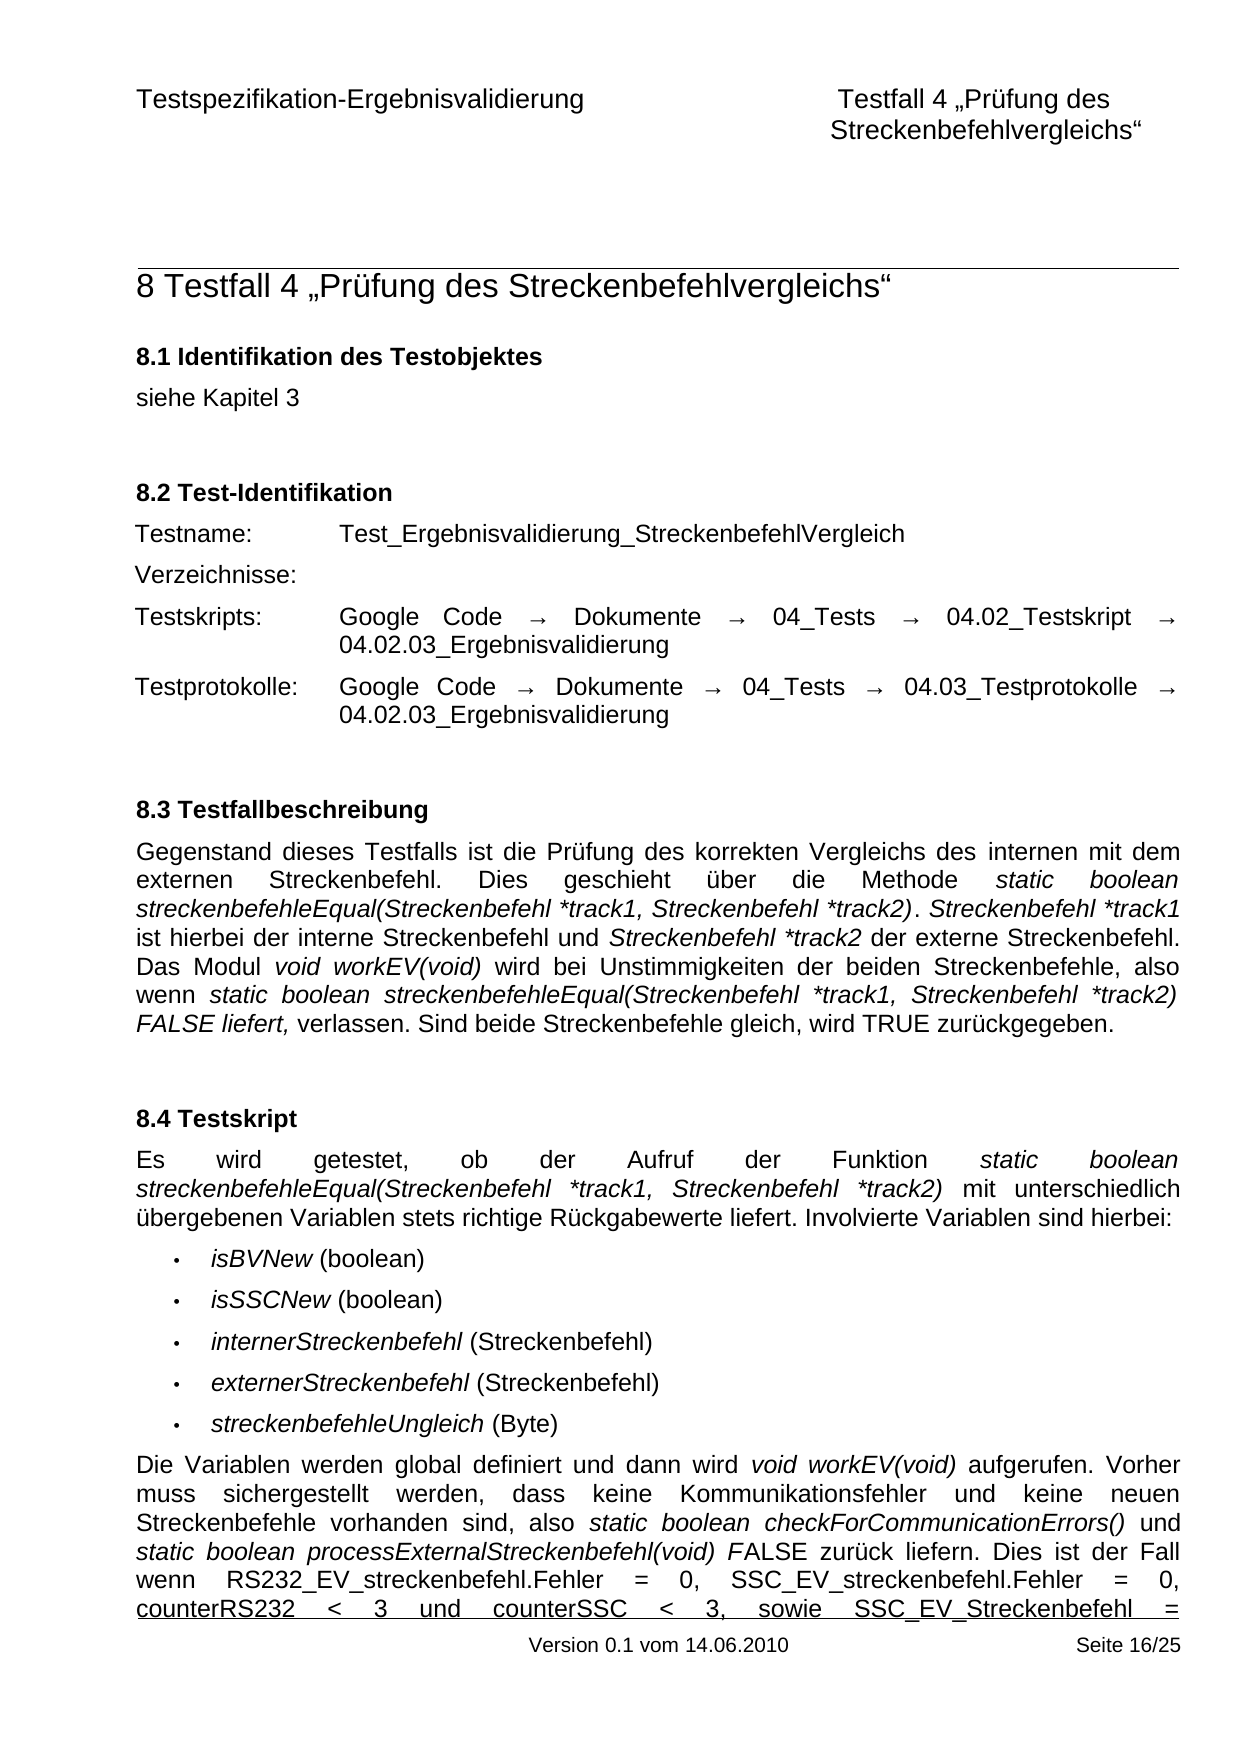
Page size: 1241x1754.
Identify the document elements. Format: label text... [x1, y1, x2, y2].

subtitle Testfall 4 „Prüfung des Streckenbefehlvergleichs“ [788, 289, 1181, 304]
text siehe Kapitel 3 [136, 383, 1181, 412]
subtitle Testskript [136, 1104, 1181, 1133]
subtitle Testfall 4 „Prüfung des Streckenbefehlvergleichs“ [136, 289, 430, 304]
text Es wird getestet, ob der Aufruf der Funktion static boolean streckenbefehleEqual(Streckenbefehl *track1, Streckenbefehl *track2) mit unterschiedlich übergebenen Variablen stets richtige Rückgabewerte liefert. Involvierte Variablen sind hierbei: [136, 1146, 1181, 1232]
subtitle Testfall 4 „Prüfung des Streckenbefehlvergleichs“ [429, 289, 789, 304]
text Gegenstand dieses Testfalls ist die Prüfung des korrekten Vergleichs des internen mit dem externen Streckenbefehl. Dies geschieht über die Methode static boolean streckenbefehleEqual(Streckenbefehl *track1, Streckenbefehl *track2). Streckenbefehl *track1 ist hierbei der interne Streckenbefehl und Streckenbefehl *track2 der externe Streckenbefehl. Das Modul void workEV(void) wird bei Unstimmigkeiten der beiden Streckenbefehle, also wenn static boolean streckenbefehleEqual(Streckenbefehl *track1, Streckenbefehl *track2) FALSE liefert, verlassen. Sind beide Streckenbefehle gleich, wird TRUE zurückgegeben. [136, 837, 1181, 1038]
text Testskripts: Google Code → Dokumente → 04_Tests → 04.02_Testskript → 04.02.03_Ergebnisvalidierung [134, 602, 1181, 659]
text Testprotokolle: Google Code → Dokumente → 04_Tests → 04.03_Testprotokolle → 04.02.03_Ergebnisvalidierung [134, 672, 1181, 729]
text Die Variablen werden global definiert und dann wird void workEV(void) aufgerufen. Vorher muss sichergestellt werden, dass keine Kommunikationsfehler und keine neuen Streckenbefehle vorhanden sind, also static boolean checkForCommunicationErrors() und static boolean processExternalStreckenbefehl(void) FALSE zurück liefern. Dies ist der Fall wenn RS232_EV_streckenbefehl.Fehler = 0, SSC_EV_streckenbefehl.Fehler = 0, counterRS232 < 3 und counterSSC < 3, sowie SSC_EV_Streckenbefehl = {LEER,LEER,LEER,0} und isBVNew = FALSE sind. Danach müssen die oben aufgeführten Variablen unterschiedlich miteinander kombiniert werden, um wiederum eine 100%-ige Codeabdeckung zu gewährleisten. Mehr dazu folgt in der Testreferenz. [136, 1451, 1181, 1612]
text Testname: Test_Ergebnisvalidierung_StreckenbefehlVergleich [134, 519, 1181, 548]
list streckenbefehleUngleich (Byte) [173, 1409, 1181, 1438]
subtitle Test-Identifikation [136, 478, 1181, 507]
list externerStreckenbefehl (Streckenbefehl) [173, 1368, 1181, 1397]
list isBVNew (boolean) [173, 1244, 1181, 1273]
text Verzeichnisse: [134, 561, 1181, 589]
subtitle Testfallbeschreibung [136, 796, 1181, 824]
subtitle Identifikation des Testobjektes [136, 342, 1181, 371]
list isSSCNew (boolean) [173, 1286, 1181, 1314]
list internerStreckenbefehl (Streckenbefehl) [173, 1327, 1181, 1356]
